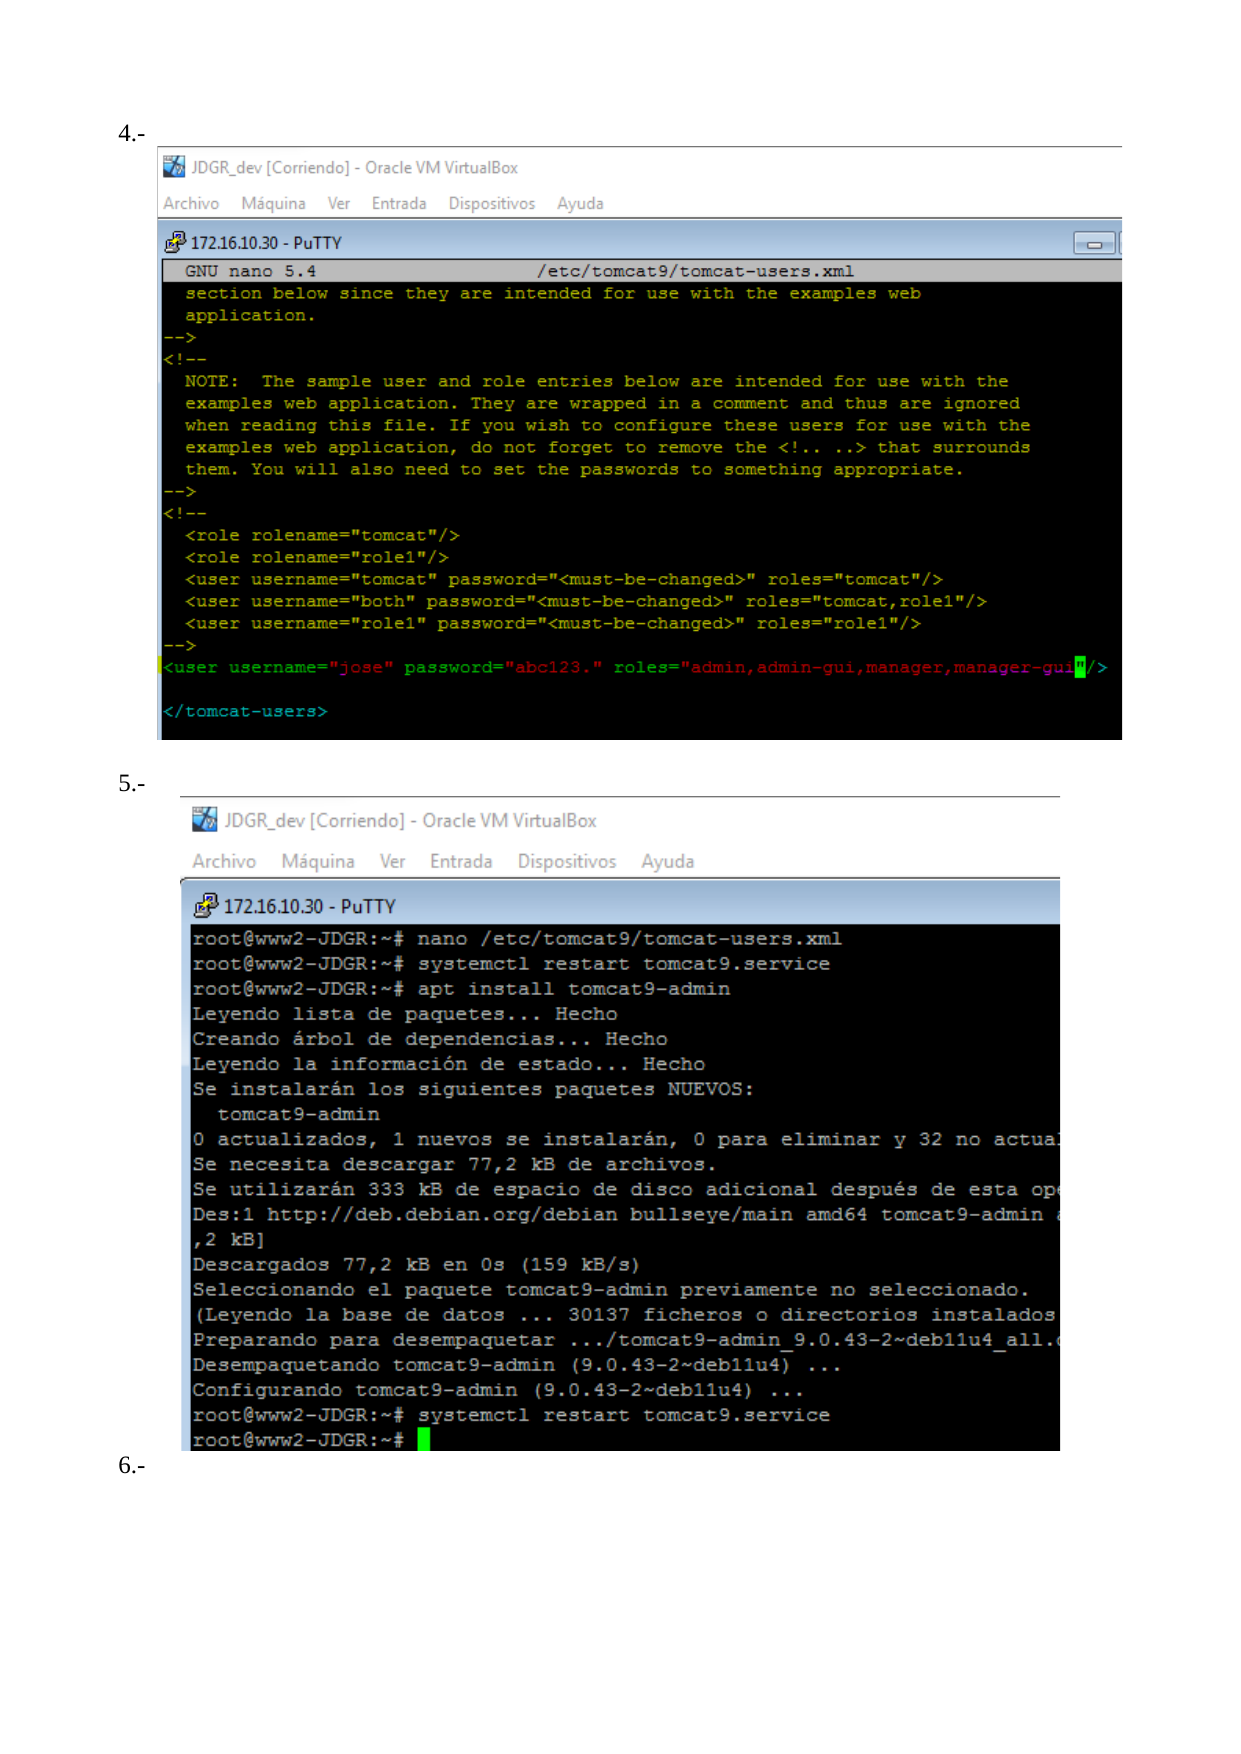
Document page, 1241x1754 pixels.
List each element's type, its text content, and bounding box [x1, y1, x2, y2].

picture [118, 146, 1123, 740]
picture [180, 796, 1060, 1451]
text 5.- [118, 768, 1122, 797]
text 6.- [118, 1116, 1122, 1479]
text 4.- [118, 118, 1122, 146]
